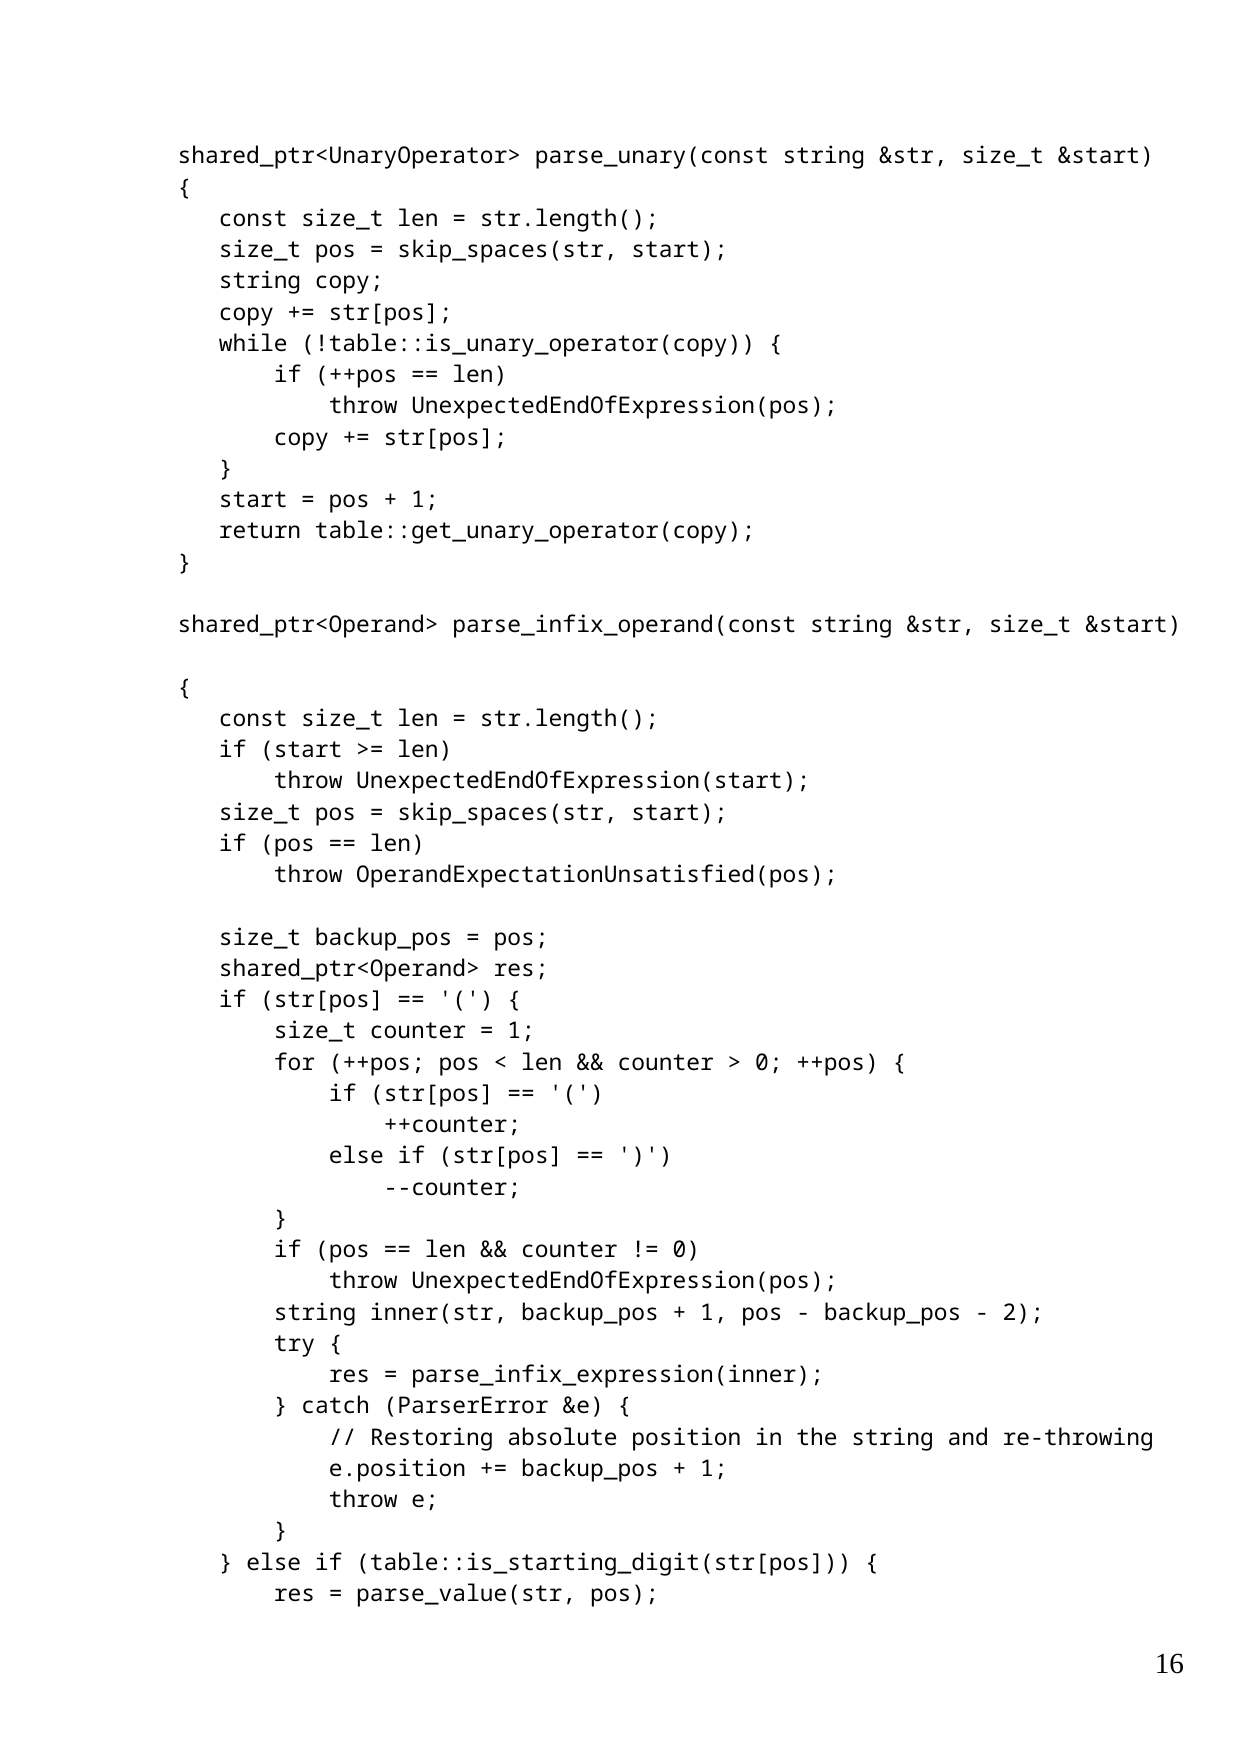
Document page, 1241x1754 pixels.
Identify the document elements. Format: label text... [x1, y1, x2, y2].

text shared_ptr<UnaryOperator> parse_unary(const string &str, size_t &start) { const size_t len = str.length(); size_t pos = skip_spaces(str, start); string copy; copy += str[pos]; while (!table::is_unary_operator(copy)) { if (++pos == len) throw UnexpectedEndOfExpression(pos); copy += str[pos]; } start = pos + 1; return table::get_unary_operator(copy); } shared_ptr<Operand> parse_infix_operand(const string &str, size_t &start) { const size_t len = str.length(); if (start >= len) throw UnexpectedEndOfExpression(start); size_t pos = skip_spaces(str, start); if (pos == len) throw OperandExpectationUnsatisfied(pos); size_t backup_pos = pos; shared_ptr<Operand> res; if (str[pos] == '(') { size_t counter = 1; for (++pos; pos < len && counter > 0; ++pos) { if (str[pos] == '(') ++counter; else if (str[pos] == ')') --counter; } if (pos == len && counter != 0) throw UnexpectedEndOfExpression(pos); string inner(str, backup_pos + 1, pos - backup_pos - 2); try { res = parse_infix_expression(inner); } catch (ParserError &e) { // Restoring absolute position in the string and re-throwing e.position += backup_pos + 1; throw e; } } else if (table::is_starting_digit(str[pos])) { res = parse_value(str, pos); [177, 108, 1183, 1608]
